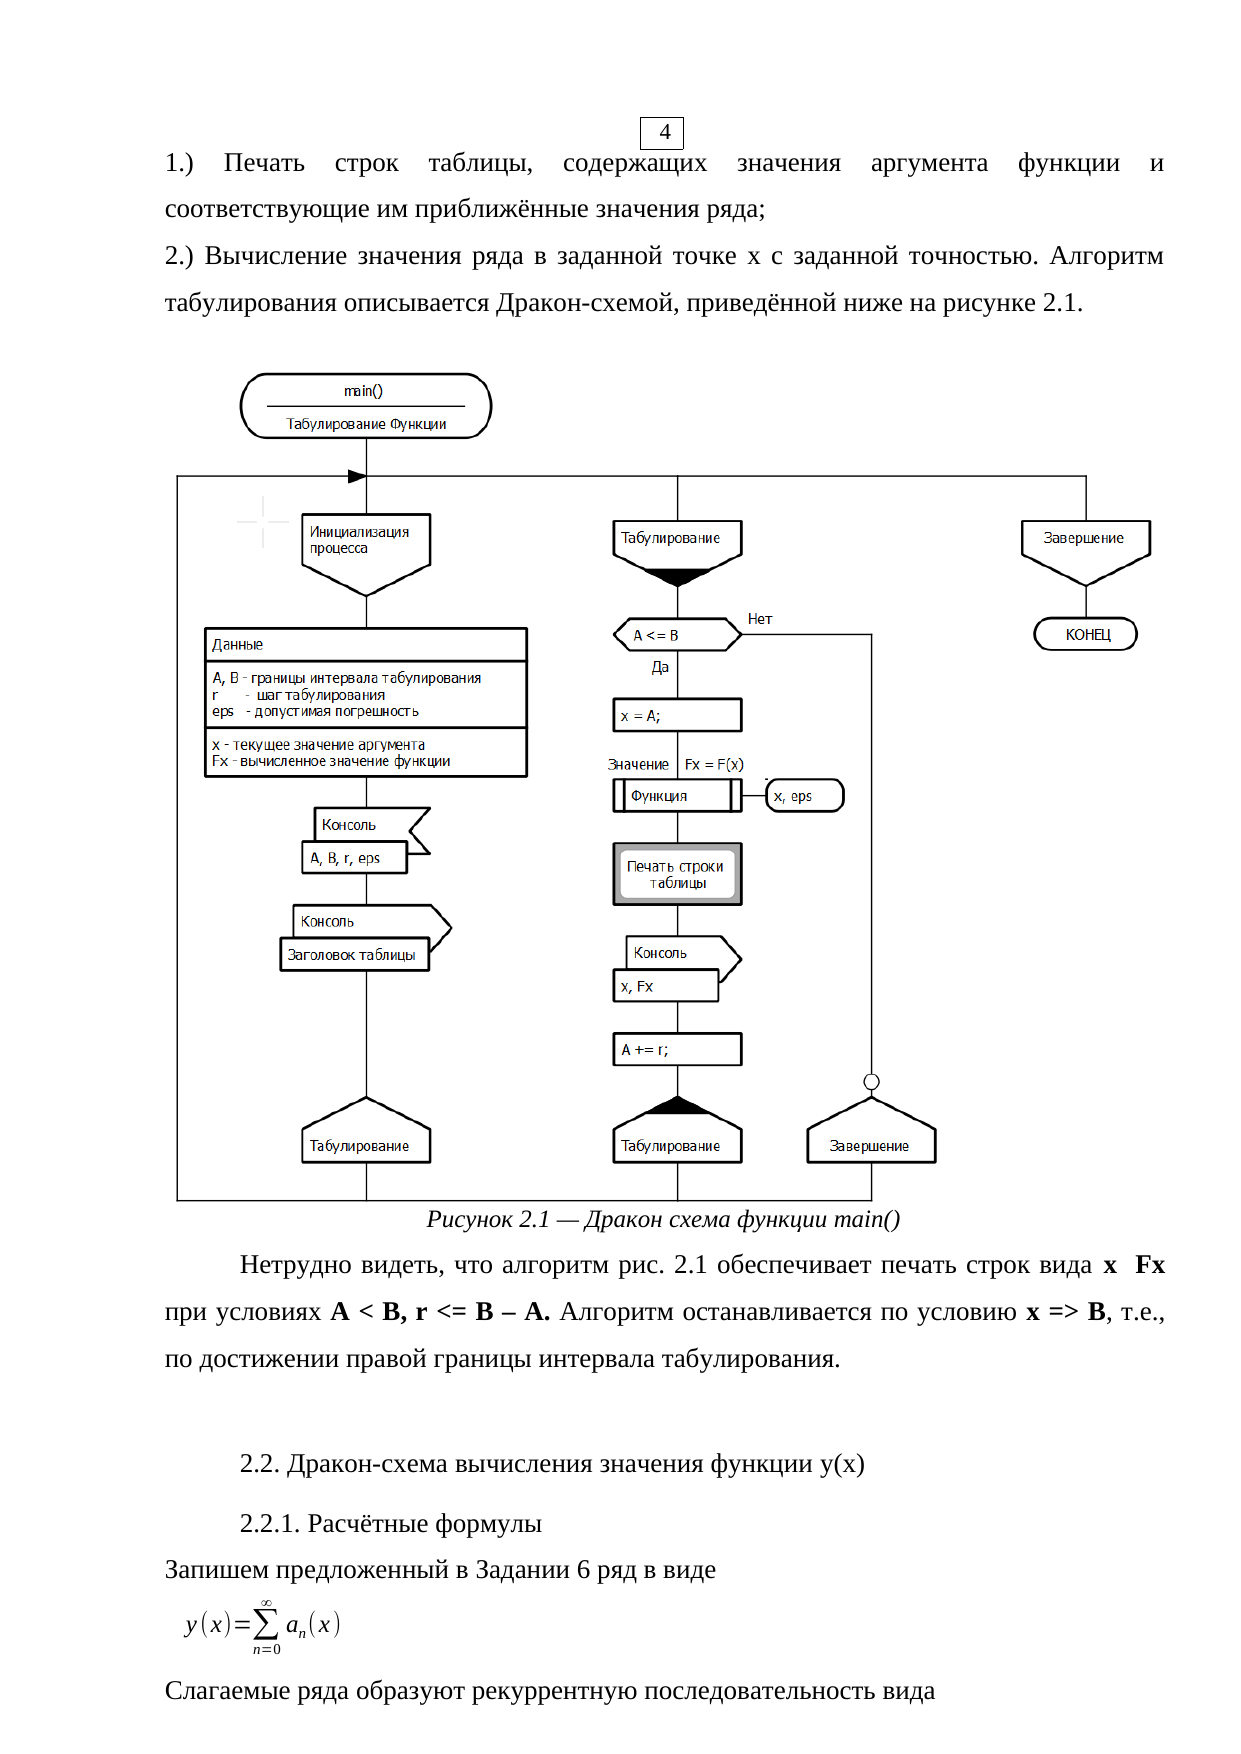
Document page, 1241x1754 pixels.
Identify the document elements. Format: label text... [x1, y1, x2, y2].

text 2.) Вычисление значения ряда в заданной точке x с заданной точностью. Алгоритм табулирования описывается Дракон-схемой, приведённой ниже на рисунке 2.1. [164, 239, 1165, 317]
subtitle 2.2. Дракон-схема вычисления значения функции y(x) [164, 1447, 1165, 1479]
text 1.) Печать строк таблицы, содержащих значения аргумента функции и соответствующие им приближённые значения ряда; [164, 146, 1165, 224]
text Рисунок 2.1 — Дракон схема функции main() [164, 1204, 1162, 1233]
text Слагаемые ряда образуют рекуррентную последовательность вида [164, 1674, 1165, 1705]
picture [164, 363, 1162, 1204]
text 2.2.1. Расчётные формулы [164, 1507, 1165, 1538]
text Запишем предложенный в Задании 6 ряд в виде [164, 1553, 1165, 1584]
text Нетрудно видеть, что алгоритм рис. 2.1 обеспечивает печать строк вида x Fx при условиях A < B, r <= B – A. Алгоритм останавливается по условию x => B, т.е., по достижении правой границы интервала табулирования. [164, 364, 1165, 1373]
